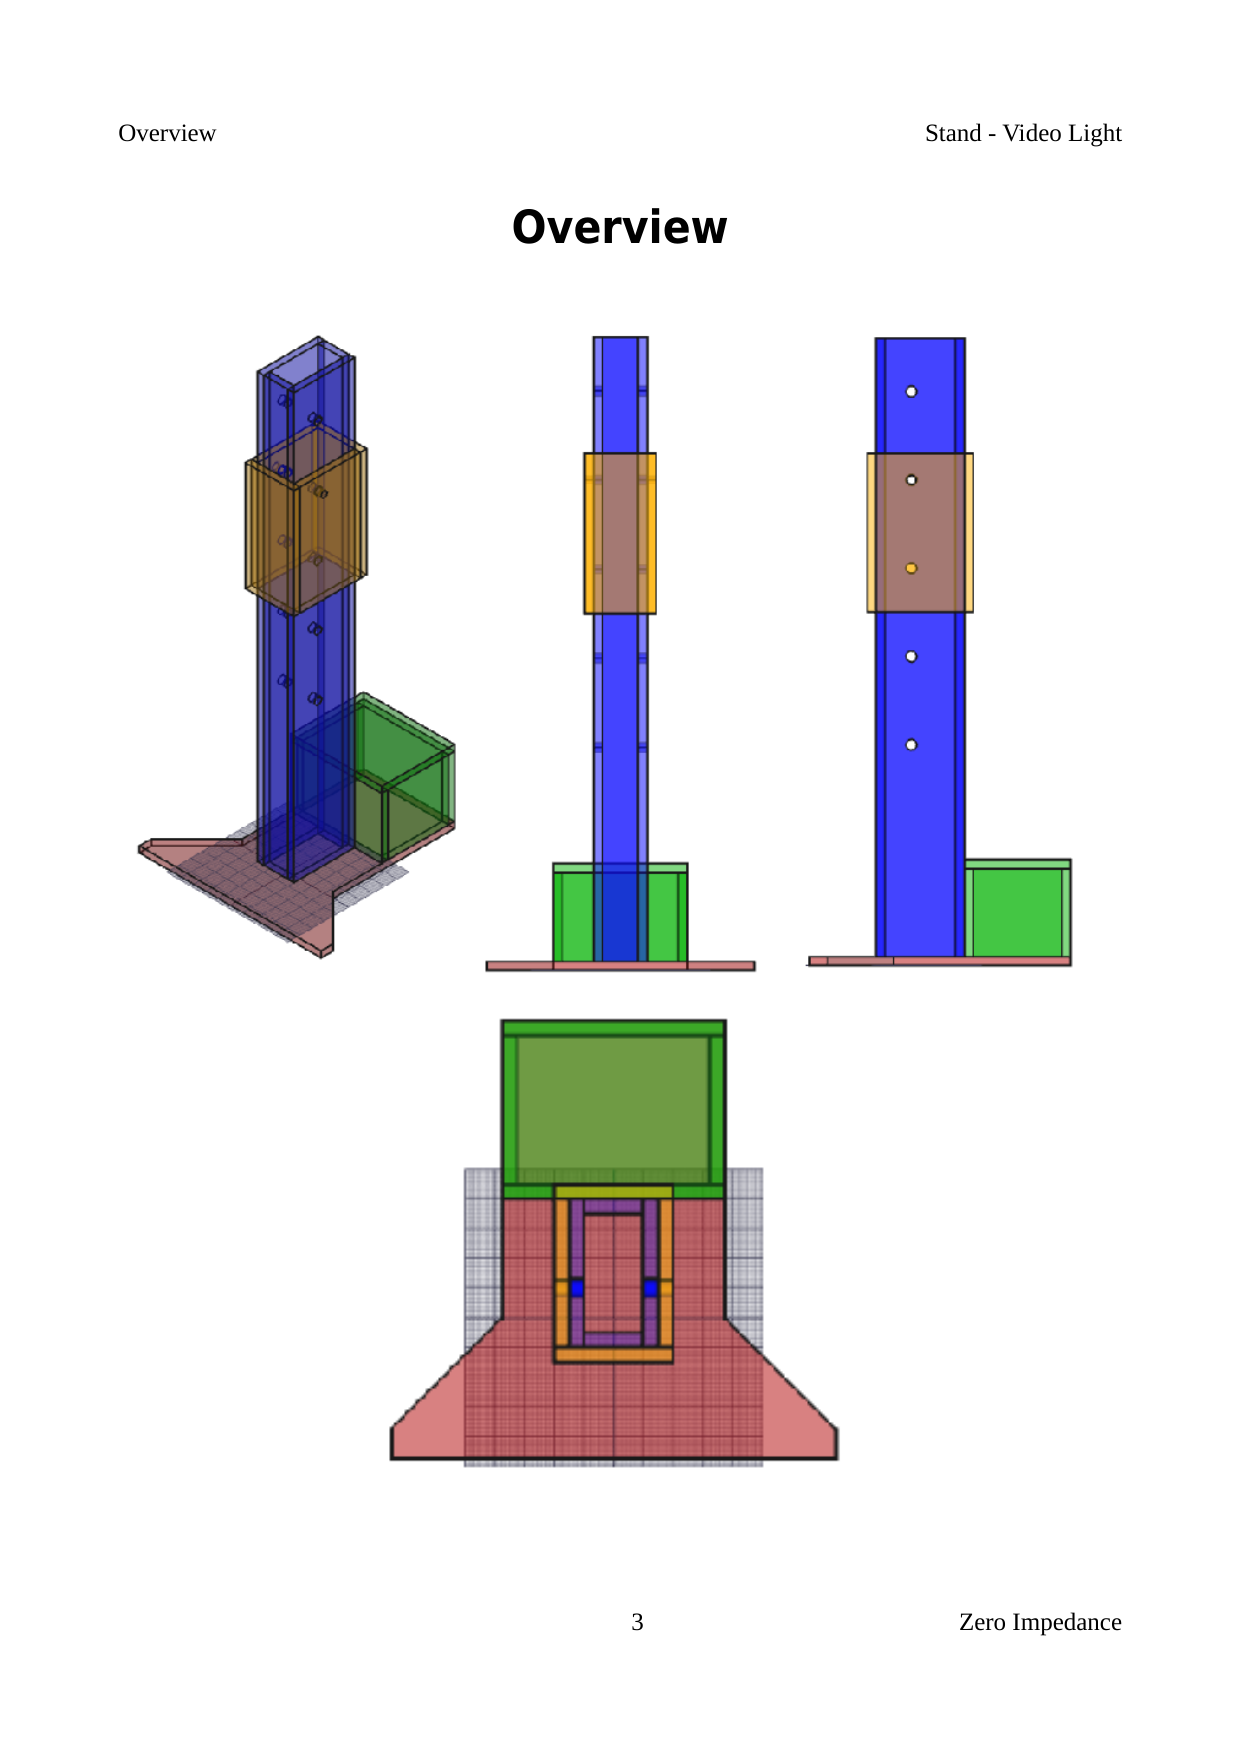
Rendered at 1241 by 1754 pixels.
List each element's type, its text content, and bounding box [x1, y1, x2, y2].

picture [797, 326, 1084, 980]
subtitle Overview [118, 201, 1122, 255]
picture [126, 326, 768, 985]
picture [367, 990, 857, 1491]
